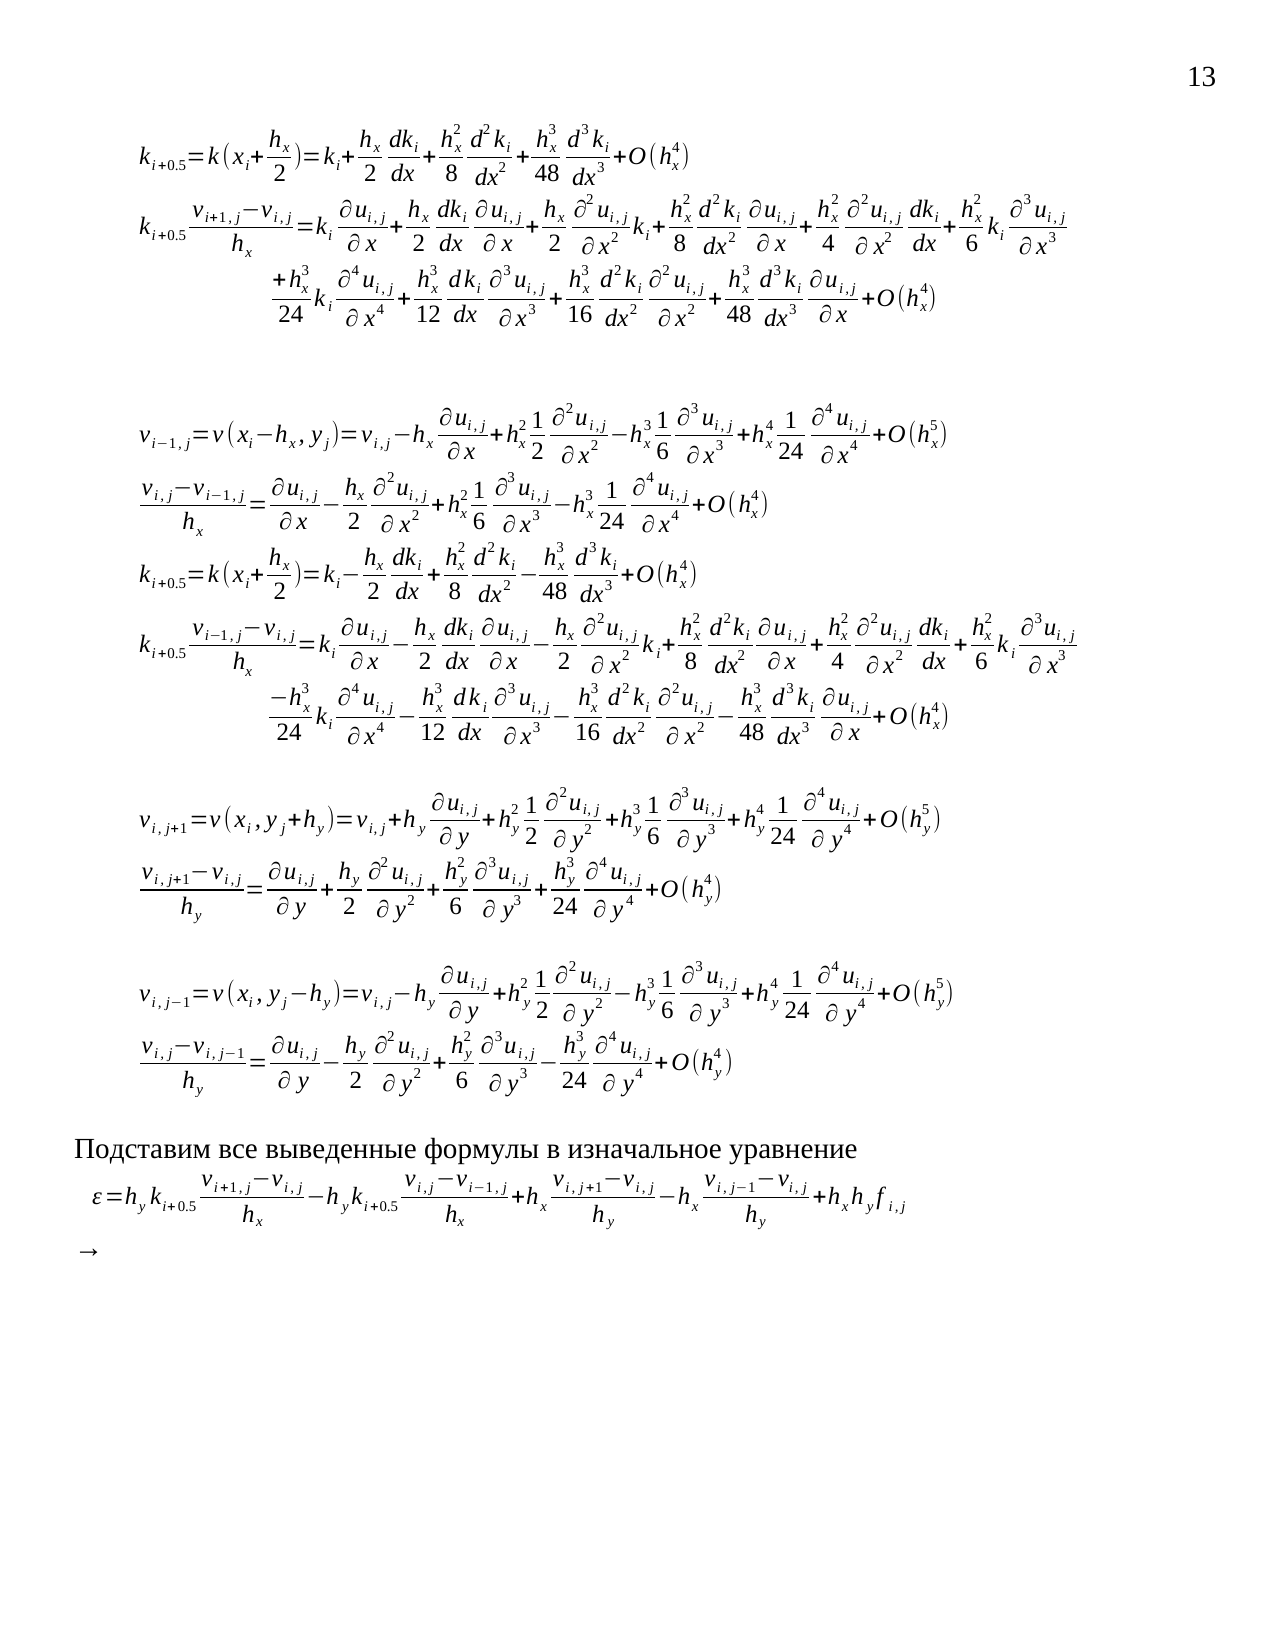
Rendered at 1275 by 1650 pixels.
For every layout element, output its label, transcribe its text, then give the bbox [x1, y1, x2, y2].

text Подставим все выведенные формулы в изначальное уравнение [74, 1131, 1137, 1164]
text → [74, 1231, 1137, 1264]
